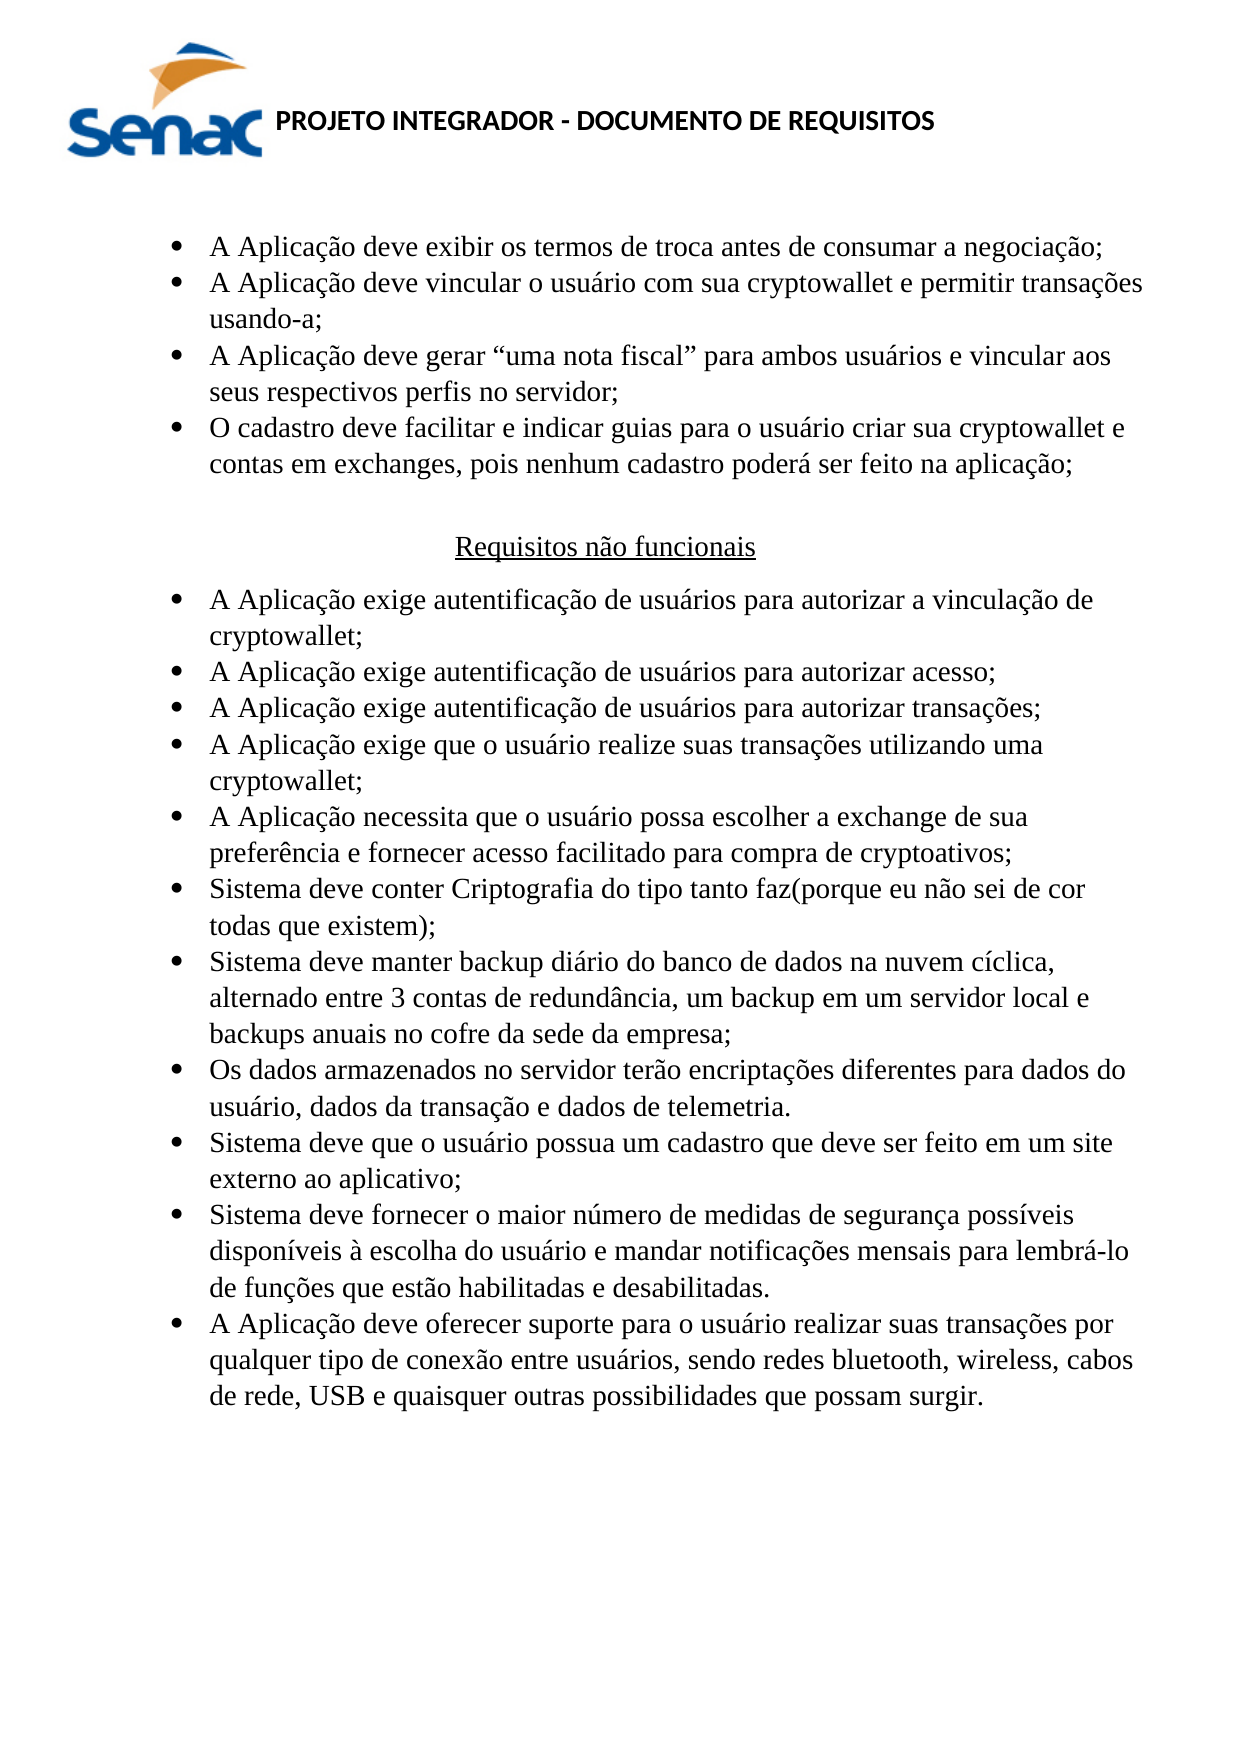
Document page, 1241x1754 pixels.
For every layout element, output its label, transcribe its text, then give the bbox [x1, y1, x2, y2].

list A Aplicação deve vincular o usuário com sua cryptowallet e permitir transações usando-a; [172, 265, 1152, 335]
list A Aplicação exige autentificação de usuários para autorizar a vinculação de cryptowallet; [172, 582, 1152, 652]
list A Aplicação deve gerar “uma nota fiscal” para ambos usuários e vincular aos seus respectivos perfis no servidor; [172, 338, 1152, 408]
list Sistema deve manter backup diário do banco de dados na nuvem cíclica, alternado entre 3 contas de redundância, um backup em um servidor local e backups anuais no cofre da sede da empresa; [172, 944, 1152, 1050]
list A Aplicação necessita que o usuário possa escolher a exchange de sua preferência e fornecer acesso facilitado para compra de cryptoativos; [172, 799, 1152, 869]
list Sistema deve que o usuário possua um cadastro que deve ser feito em um site externo ao aplicativo; [172, 1125, 1152, 1195]
list A Aplicação deve oferecer suporte para o usuário realizar suas transações por qualquer tipo de conexão entre usuários, sendo redes bluetooth, wireless, cabos de rede, USB e quaisquer outras possibilidades que possam surgir. [172, 1306, 1152, 1412]
list A Aplicação exige autentificação de usuários para autorizar transações; [172, 691, 1152, 724]
list Sistema deve fornecer o maior número de medidas de segurança possíveis disponíveis à escolha do usuário e mandar notificações mensais para lembrá-lo de funções que estão habilitadas e desabilitadas. [172, 1197, 1152, 1303]
list Os dados armazenados no servidor terão encriptações diferentes para dados do usuário, dados da transação e dados de telemetria. [172, 1052, 1152, 1122]
list O cadastro deve facilitar e indicar guias para o usuário criar sua cryptowallet e contas em exchanges, pois nenhum cadastro poderá ser feito na aplicação; [172, 410, 1152, 510]
list Sistema deve conter Criptografia do tipo tanto faz(porque eu não sei de cor todas que existem); [172, 872, 1152, 941]
text Requisitos não funcionais [59, 529, 1152, 563]
list A Aplicação exige autentificação de usuários para autorizar acesso; [172, 654, 1152, 688]
list A Aplicação deve exibir os termos de troca antes de consumar a negociação; [172, 229, 1152, 263]
picture [59, 38, 276, 167]
list A Aplicação exige que o usuário realize suas transações utilizando uma cryptowallet; [172, 727, 1152, 797]
